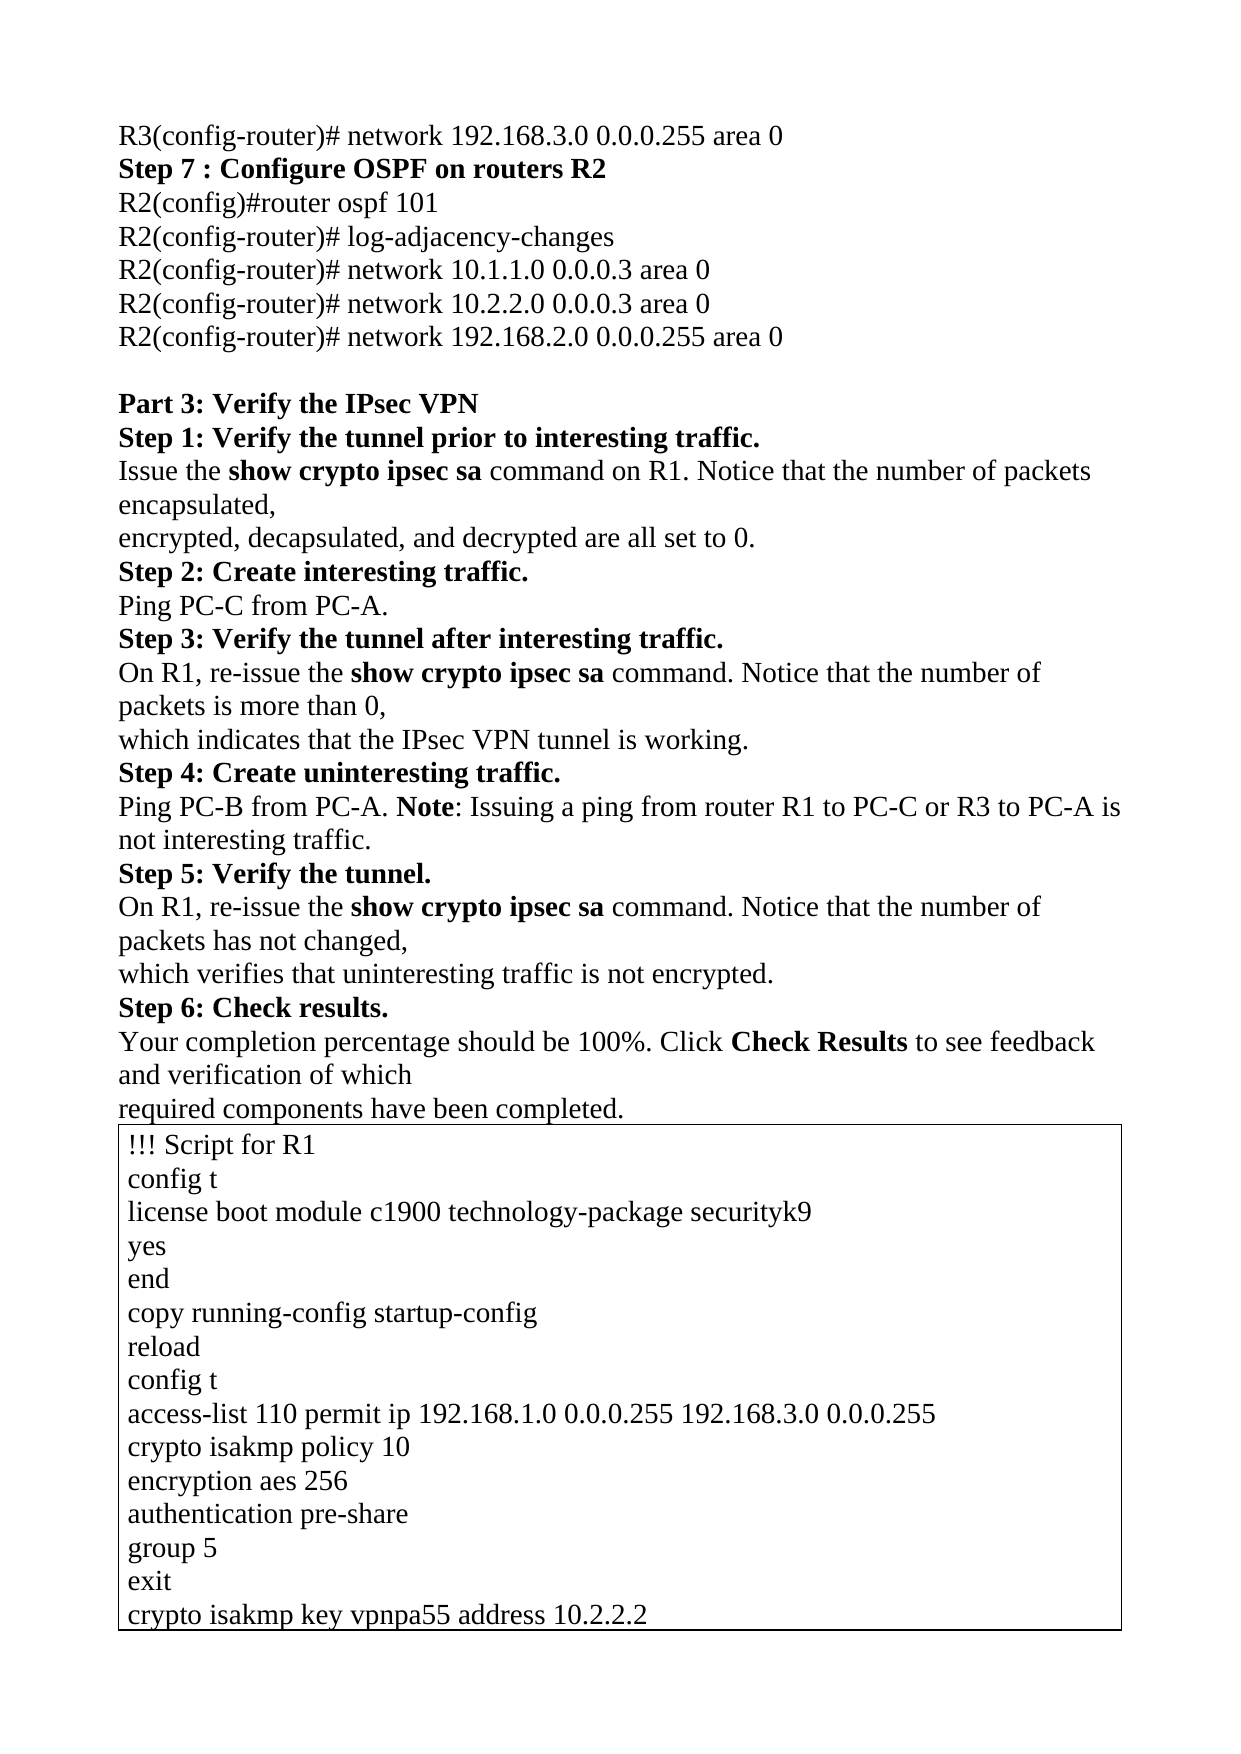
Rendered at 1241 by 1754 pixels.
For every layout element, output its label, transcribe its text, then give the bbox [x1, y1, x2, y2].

text Issue the show crypto ipsec sa command on R1. Notice that the number of packets encapsulated, [118, 453, 1122, 521]
text R2(config-router)# network 10.2.2.0 0.0.0.3 area 0 [118, 286, 1122, 319]
text !!! Script for R1 [119, 1125, 1121, 1158]
text reload [119, 1326, 1121, 1359]
text which indicates that the IPsec VPN tunnel is working. [118, 722, 1122, 755]
text authentication pre-share [119, 1493, 1121, 1527]
text On R1, re-issue the show crypto ipsec sa command. Notice that the number of packets has not changed, [118, 889, 1122, 957]
text R2(config)#router ospf 101 [118, 185, 1122, 219]
text yes [119, 1225, 1121, 1258]
text R2(config-router)# log-adjacency-changes [118, 219, 1122, 252]
text group 5 [119, 1527, 1121, 1560]
text Part 3: Verify the IPsec VPN [118, 386, 1122, 420]
text Ping PC-B from PC-A. Note: Issuing a ping from router R1 to PC-C or R3 to PC-A is not interesting traffic. [118, 789, 1122, 856]
text end [119, 1258, 1121, 1292]
text exit [119, 1560, 1121, 1594]
text R2(config-router)# network 10.1.1.0 0.0.0.3 area 0 [118, 252, 1122, 286]
text copy running-config startup-config [119, 1292, 1121, 1326]
text Step 6: Check results. [118, 990, 1122, 1024]
text R2(config-router)# network 192.168.2.0 0.0.0.255 area 0 [118, 319, 1122, 353]
text Ping PC-C from PC-A. [118, 588, 1122, 621]
text R3(config-router)# network 192.168.3.0 0.0.0.255 area 0 [118, 118, 1122, 152]
text crypto isakmp policy 10 [119, 1426, 1121, 1460]
text Step 7 : Configure OSPF on routers R2 [118, 152, 1122, 185]
text access-list 110 permit ip 192.168.1.0 0.0.0.255 192.168.3.0 0.0.0.255 [119, 1393, 1121, 1426]
text Step 2: Create interesting traffic. [118, 554, 1122, 588]
text config t [119, 1158, 1121, 1191]
text Step 3: Verify the tunnel after interesting traffic. [118, 621, 1122, 655]
text Your completion percentage should be 100%. Click Check Results to see feedback and verification of which [118, 1024, 1122, 1091]
text Step 4: Create uninteresting traffic. [118, 755, 1122, 789]
text license boot module c1900 technology-package securityk9 [119, 1191, 1121, 1225]
text required components have been completed. [118, 1091, 1122, 1124]
text config t [119, 1359, 1121, 1393]
text Step 1: Verify the tunnel prior to interesting traffic. [118, 420, 1122, 453]
text crypto isakmp key vpnpa55 address 10.2.2.2 [119, 1594, 1121, 1629]
text which verifies that uninteresting traffic is not encrypted. [118, 957, 1122, 990]
text encrypted, decapsulated, and decrypted are all set to 0. [118, 521, 1122, 554]
text On R1, re-issue the show crypto ipsec sa command. Notice that the number of packets is more than 0, [118, 655, 1122, 722]
text encryption aes 256 [119, 1460, 1121, 1493]
text Step 5: Verify the tunnel. [118, 856, 1122, 889]
